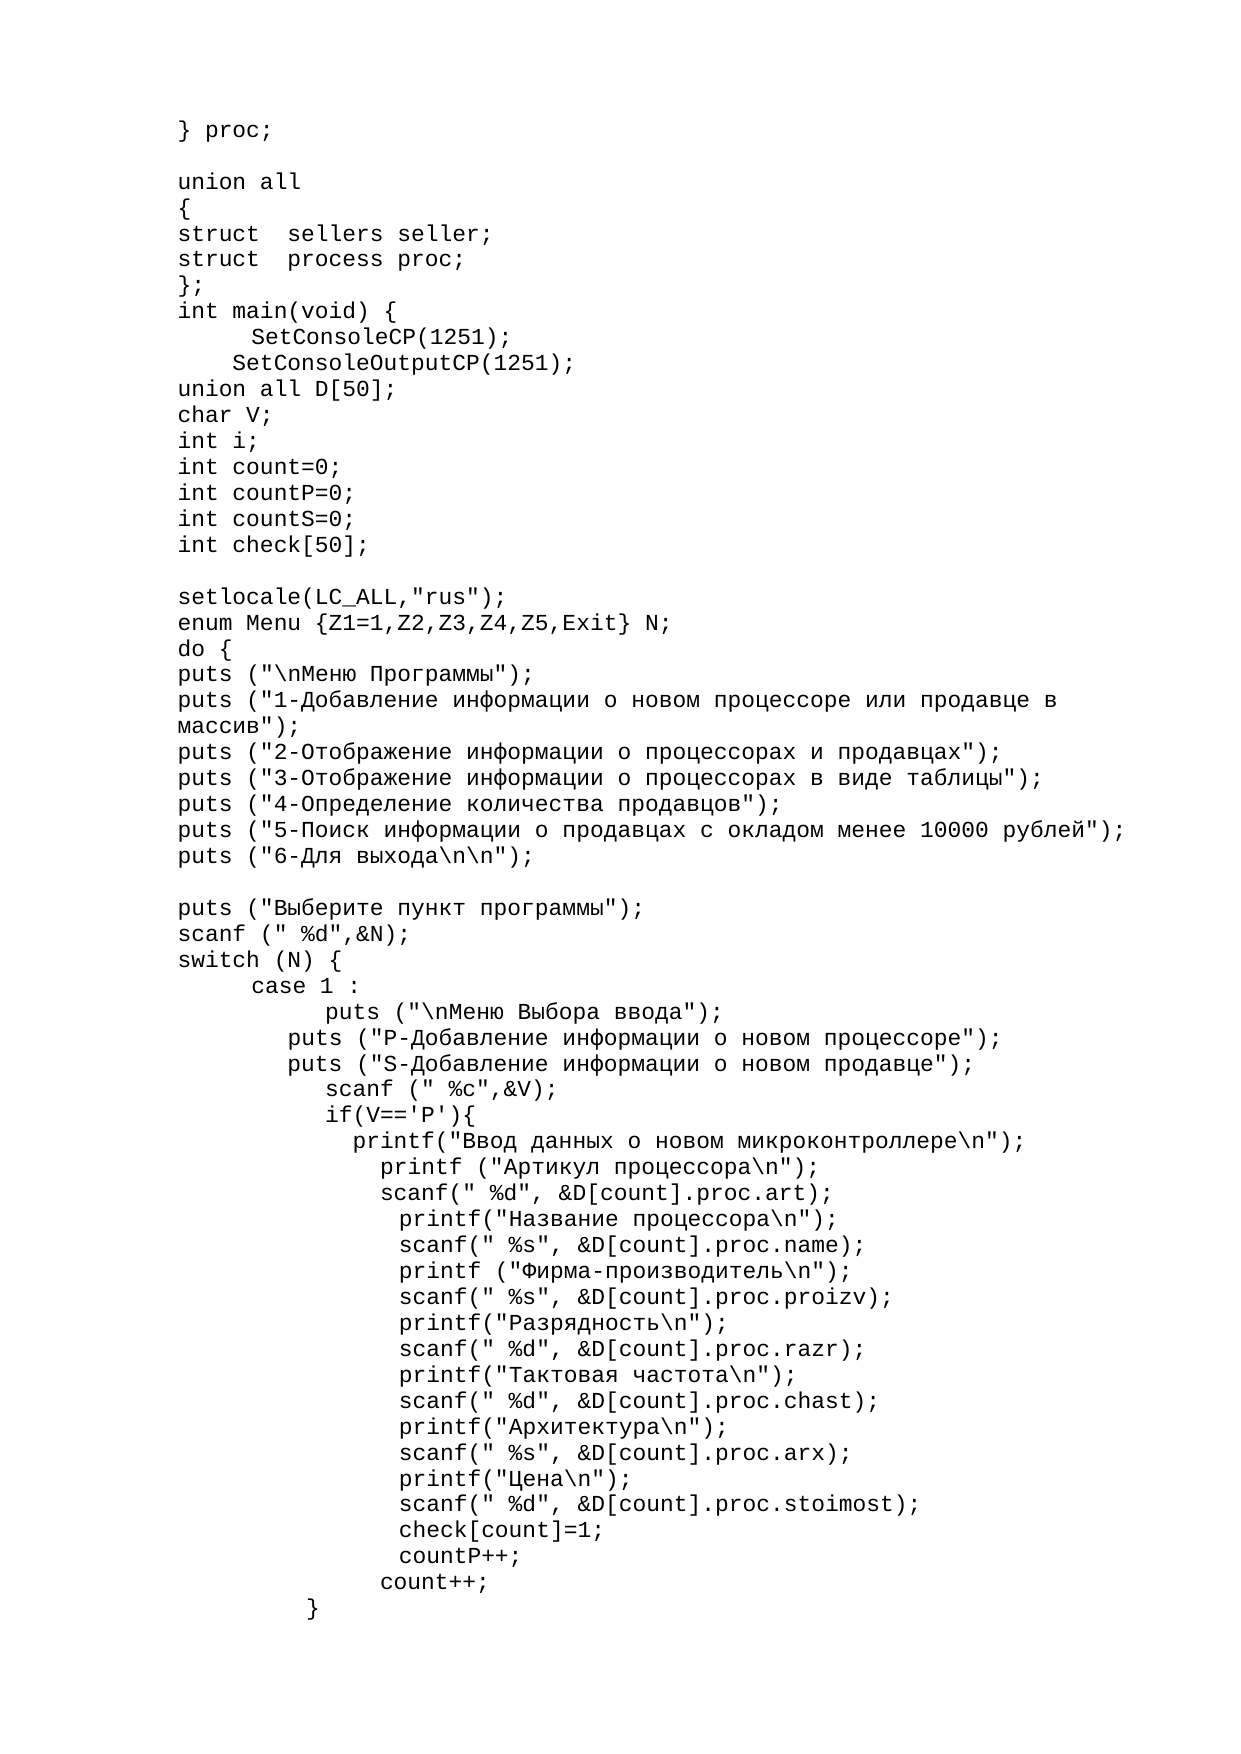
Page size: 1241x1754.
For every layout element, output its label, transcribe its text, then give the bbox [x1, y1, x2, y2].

text puts ("5-Поиск информации о продавцах с окладом менее 10000 рублей"); [177, 818, 1152, 844]
text printf("Ввод данных о новом микроконтроллере\n"); [177, 1130, 1152, 1156]
text int main(void) { [177, 300, 1152, 326]
text int countS=0; [177, 507, 1152, 533]
text scanf(" %s", &D[count].proc.proizv); [177, 1285, 1152, 1311]
text } [177, 1597, 1152, 1622]
text struct process proc; [177, 248, 1152, 274]
text setlocale(LC_ALL,"rus"); [177, 585, 1152, 611]
text puts ("4-Определение количества продавцов"); [177, 792, 1152, 818]
text puts ("1-Добавление информации о новом процессоре или продавце в массив"); [177, 689, 1152, 741]
text printf("Архитектура\n"); [177, 1415, 1152, 1441]
text int count=0; [177, 455, 1152, 481]
text scanf (" %d",&N); [177, 922, 1152, 948]
text case 1 : [177, 974, 1152, 1000]
text printf("Разрядность\n"); [177, 1311, 1152, 1337]
text scanf(" %s", &D[count].proc.name); [177, 1233, 1152, 1259]
text printf("Цена\n"); [177, 1467, 1152, 1493]
text check[count]=1; [177, 1519, 1152, 1545]
text scanf(" %d", &D[count].proc.stoimost); [177, 1493, 1152, 1519]
text scanf(" %d", &D[count].proc.art); [177, 1182, 1152, 1207]
text printf ("Артикул процессора\n"); [177, 1156, 1152, 1182]
text puts ("2-Отображение информации о процессорах и продавцах"); [177, 741, 1152, 767]
text puts ("6-Для выхода\n\n"); [177, 844, 1152, 870]
text scanf(" %d", &D[count].proc.razr); [177, 1337, 1152, 1363]
text do { [177, 637, 1152, 663]
text enum Menu {Z1=1,Z2,Z3,Z4,Z5,Exit} N; [177, 611, 1152, 637]
text puts ("3-Отображение информации о процессорах в виде таблицы"); [177, 767, 1152, 792]
text printf("Тактовая частота\n"); [177, 1363, 1152, 1389]
text struct sellers seller; [177, 222, 1152, 248]
text int i; [177, 429, 1152, 455]
text puts ("Выберите пункт программы"); [177, 896, 1152, 922]
text printf("Название процессора\n"); [177, 1207, 1152, 1233]
text SetConsoleCP(1251); [177, 326, 1152, 352]
text union all D[50]; [177, 377, 1152, 403]
text puts ("S-Добавление информации о новом продавце"); [177, 1052, 1152, 1078]
text union all [177, 170, 1152, 196]
text switch (N) { [177, 948, 1152, 974]
text int check[50]; [177, 533, 1152, 559]
text puts ("\nМеню Программы"); [177, 663, 1152, 689]
text countP++; [177, 1545, 1152, 1571]
text SetConsoleOutputCP(1251); [177, 352, 1152, 377]
text printf ("Фирма-производитель\n"); [177, 1259, 1152, 1285]
text } proc; [177, 118, 1152, 144]
text char V; [177, 403, 1152, 429]
text puts ("\nМеню Выбора ввода"); [177, 1000, 1152, 1026]
text int countP=0; [177, 481, 1152, 507]
text count++; [177, 1571, 1152, 1597]
text scanf(" %d", &D[count].proc.chast); [177, 1389, 1152, 1415]
text }; [177, 274, 1152, 300]
text scanf(" %s", &D[count].proc.arx); [177, 1441, 1152, 1467]
text puts ("P-Добавление информации о новом процессоре"); [177, 1026, 1152, 1052]
text if(V=='P'){ [177, 1104, 1152, 1130]
text { [177, 196, 1152, 222]
text scanf (" %c",&V); [177, 1078, 1152, 1104]
